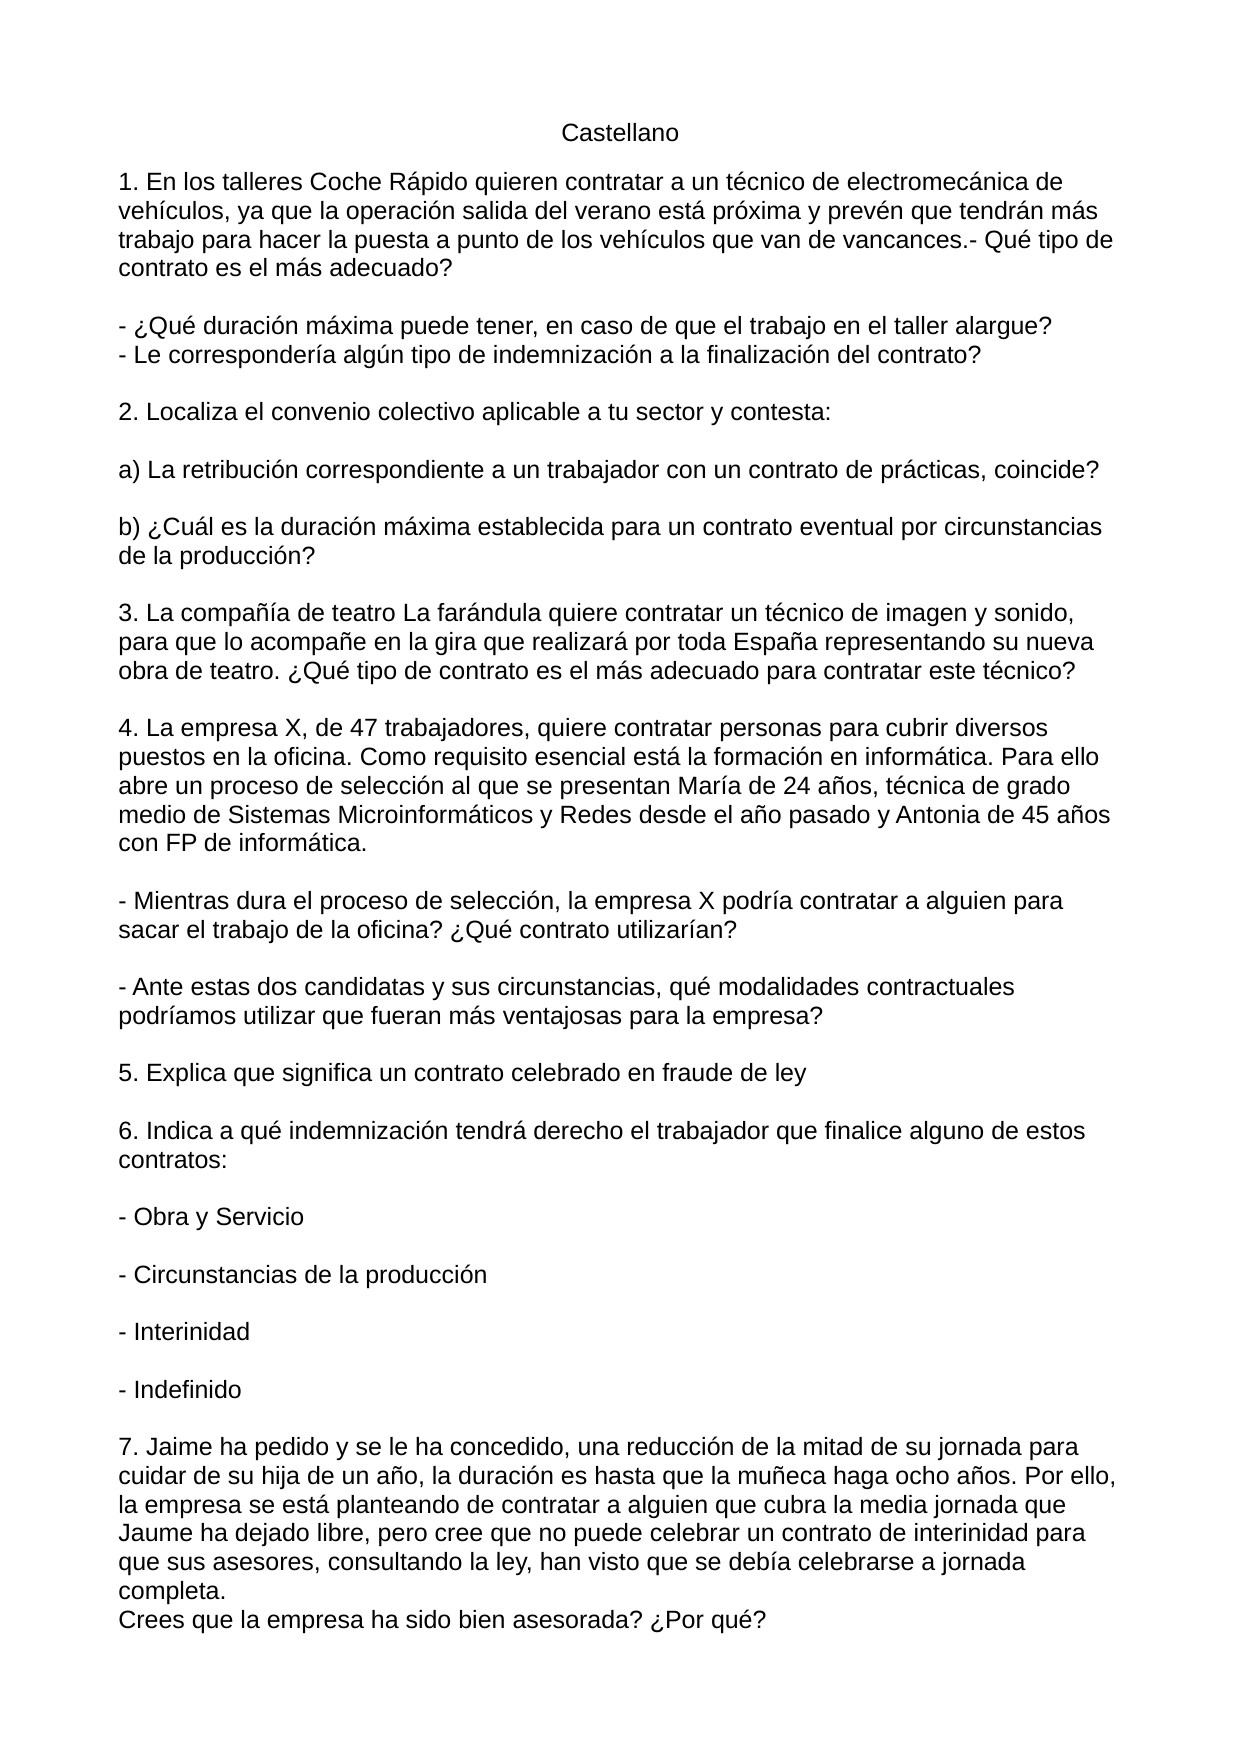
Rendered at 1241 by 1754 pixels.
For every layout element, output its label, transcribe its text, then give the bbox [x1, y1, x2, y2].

text b) ¿Cuál es la duración máxima establecida para un contrato eventual por circunstancias de la producción? [118, 512, 1122, 570]
text - Ante estas dos candidatas y sus circunstancias, qué modalidades contractuales podríamos utilizar que fueran más ventajosas para la empresa? [118, 972, 1122, 1030]
text - Indefinido [118, 1375, 1122, 1403]
text 4. La empresa X, de 47 trabajadores, quiere contratar personas para cubrir diversos puestos en la oficina. Como requisito esencial está la formación en informática. Para ello abre un proceso de selección al que se presentan María de 24 años, técnica de grado medio de Sistemas Microinformáticos y Redes desde el año pasado y Antonia de 45 años con FP de informática. [118, 713, 1122, 857]
text 3. La compañía de teatro La farándula quiere contratar un técnico de imagen y sonido, para que lo acompañe en la gira que realizará por toda España representando su nueva obra de teatro. ¿Qué tipo de contrato es el más adecuado para contratar este técnico? [118, 598, 1122, 685]
text a) La retribución correspondiente a un trabajador con un contrato de prácticas, coincide? [118, 455, 1122, 512]
text - Le correspondería algún tipo de indemnización a la finalización del contrato? [118, 340, 1122, 368]
text - ¿Qué duración máxima puede tener, en caso de que el trabajo en el taller alargue? [118, 311, 1122, 340]
text 6. Indica a qué indemnización tendrá derecho el trabajador que finalice alguno de estos contratos: [118, 1116, 1122, 1173]
text Crees que la empresa ha sido bien asesorada? ¿Por qué? [118, 1605, 1122, 1633]
text 5. Explica que significa un contrato celebrado en fraude de ley [118, 1058, 1122, 1087]
text - Interinidad [118, 1317, 1122, 1346]
text 1. En los talleres Coche Rápido quieren contratar a un técnico de electromecánica de vehículos, ya que la operación salida del verano está próxima y prevén que tendrán más trabajo para hacer la puesta a punto de los vehículos que van de vancances.- Qué tipo de contrato es el más adecuado? [118, 167, 1122, 282]
text Castellano [118, 118, 1122, 147]
text - Mientras dura el proceso de selección, la empresa X podría contratar a alguien para sacar el trabajo de la oficina? ¿Qué contrato utilizarían? [118, 886, 1122, 943]
text 2. Localiza el convenio colectivo aplicable a tu sector y contesta: [118, 397, 1122, 426]
text - Obra y Servicio [118, 1202, 1122, 1231]
text 7. Jaime ha pedido y se le ha concedido, una reducción de la mitad de su jornada para cuidar de su hija de un año, la duración es hasta que la muñeca haga ocho años. Por ello, la empresa se está planteando de contratar a alguien que cubra la media jornada que Jaume ha dejado libre, pero cree que no puede celebrar un contrato de interinidad para que sus asesores, consultando la ley, han visto que se debía celebrarse a jornada completa. [118, 1432, 1122, 1605]
text - Circunstancias de la producción [118, 1260, 1122, 1288]
